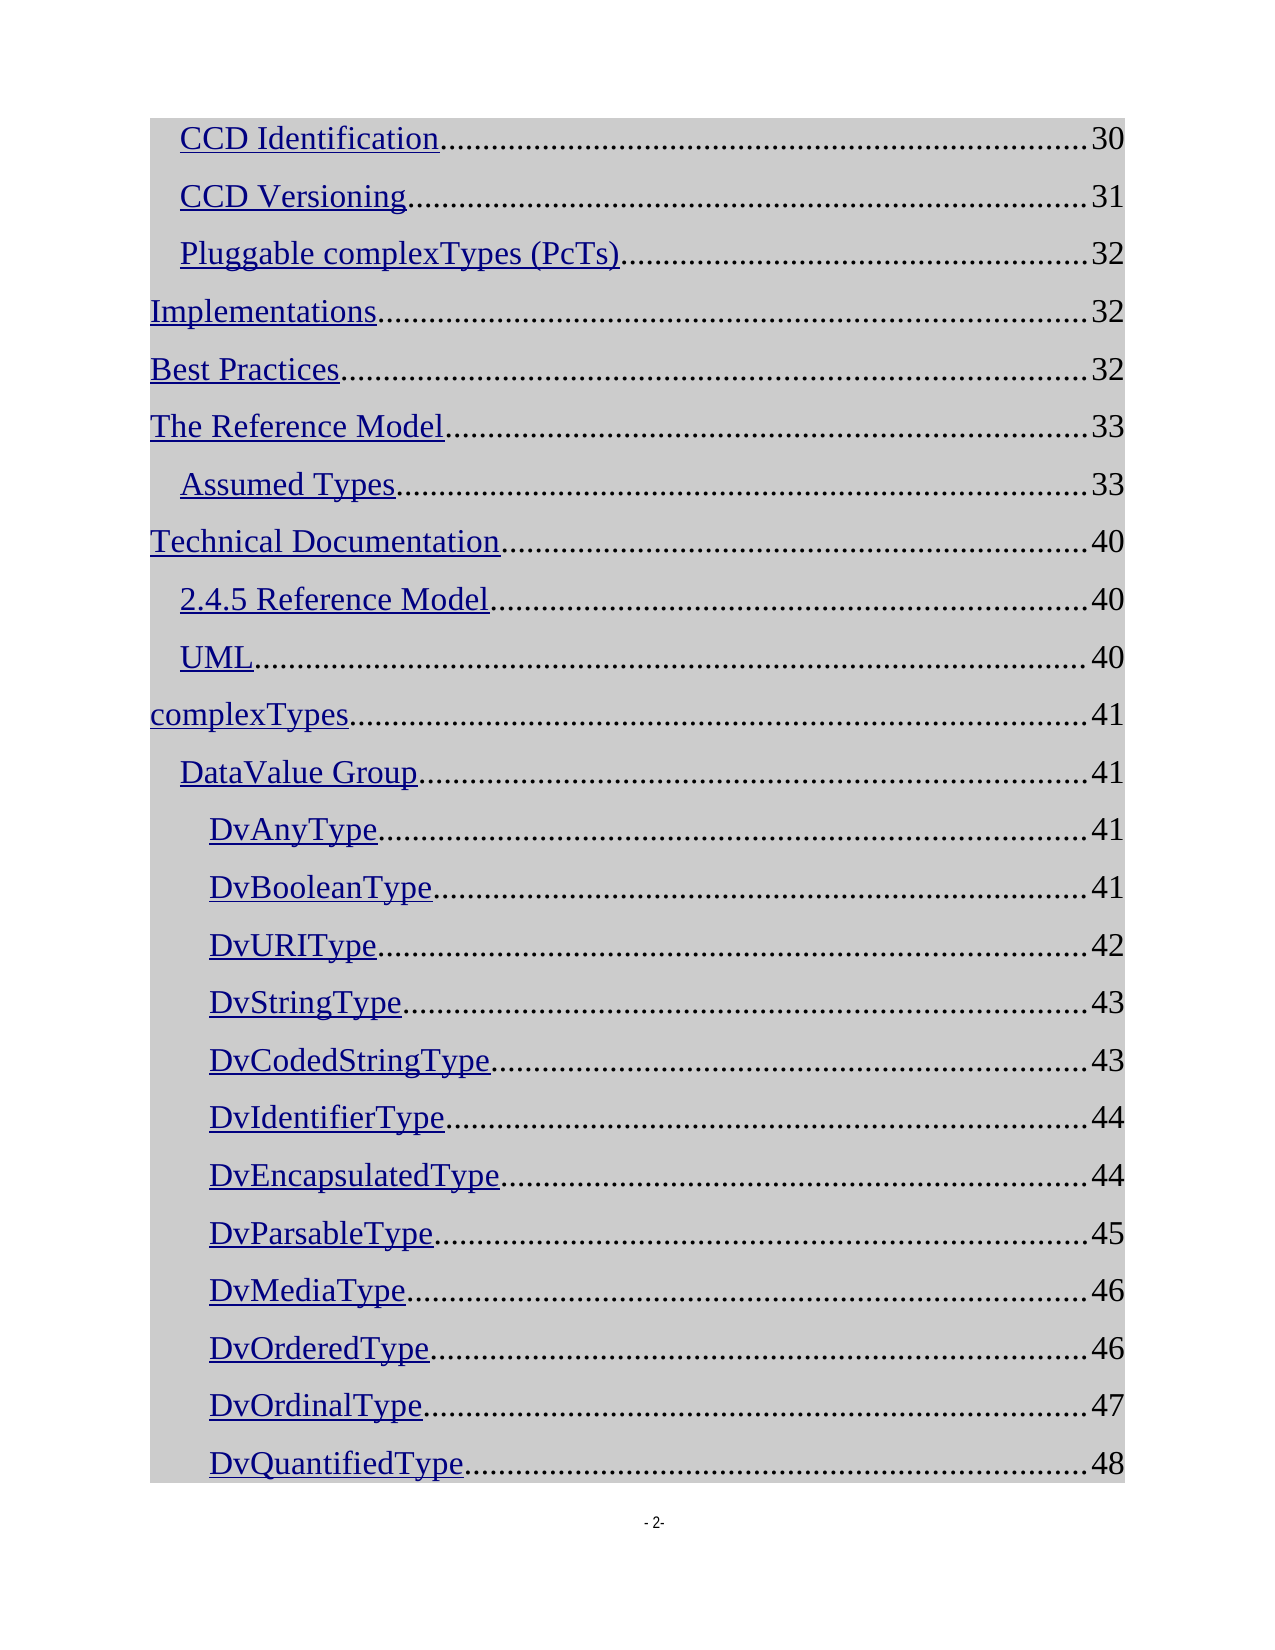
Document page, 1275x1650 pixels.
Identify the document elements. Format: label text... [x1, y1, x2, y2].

text DvCodedStringType 43 [209, 1040, 1125, 1078]
text CCD Identification 30 [179, 118, 1125, 157]
text DataValue Group 41 [179, 752, 1125, 790]
text DvOrderedType 46 [209, 1328, 1125, 1366]
text Implementations 32 [150, 291, 1125, 329]
text DvStringType 43 [209, 982, 1125, 1021]
text DvEncapsulatedType 44 [209, 1155, 1125, 1193]
text UML 40 [179, 637, 1125, 675]
text Assumed Types 33 [179, 464, 1125, 502]
text complexTypes 41 [150, 694, 1125, 733]
text DvAnyType 41 [209, 809, 1125, 848]
text CCD Versioning 31 [179, 176, 1125, 214]
text DvQuantifiedType 48 [209, 1443, 1125, 1481]
text The Reference Model 33 [150, 406, 1125, 444]
text DvURIType 42 [209, 924, 1125, 963]
text Pluggable complexTypes (PcTs) 32 [179, 233, 1125, 272]
text DvBooleanType 41 [209, 867, 1125, 905]
text DvMediaType 46 [209, 1270, 1125, 1309]
text Technical Documentation 40 [150, 521, 1125, 560]
text DvOrdinalType 47 [209, 1385, 1125, 1424]
text DvParsableType 45 [209, 1213, 1125, 1251]
text 2.4.5 Reference Model 40 [179, 579, 1125, 617]
text DvIdentifierType 44 [209, 1097, 1125, 1136]
text Best Practices 32 [150, 348, 1125, 387]
